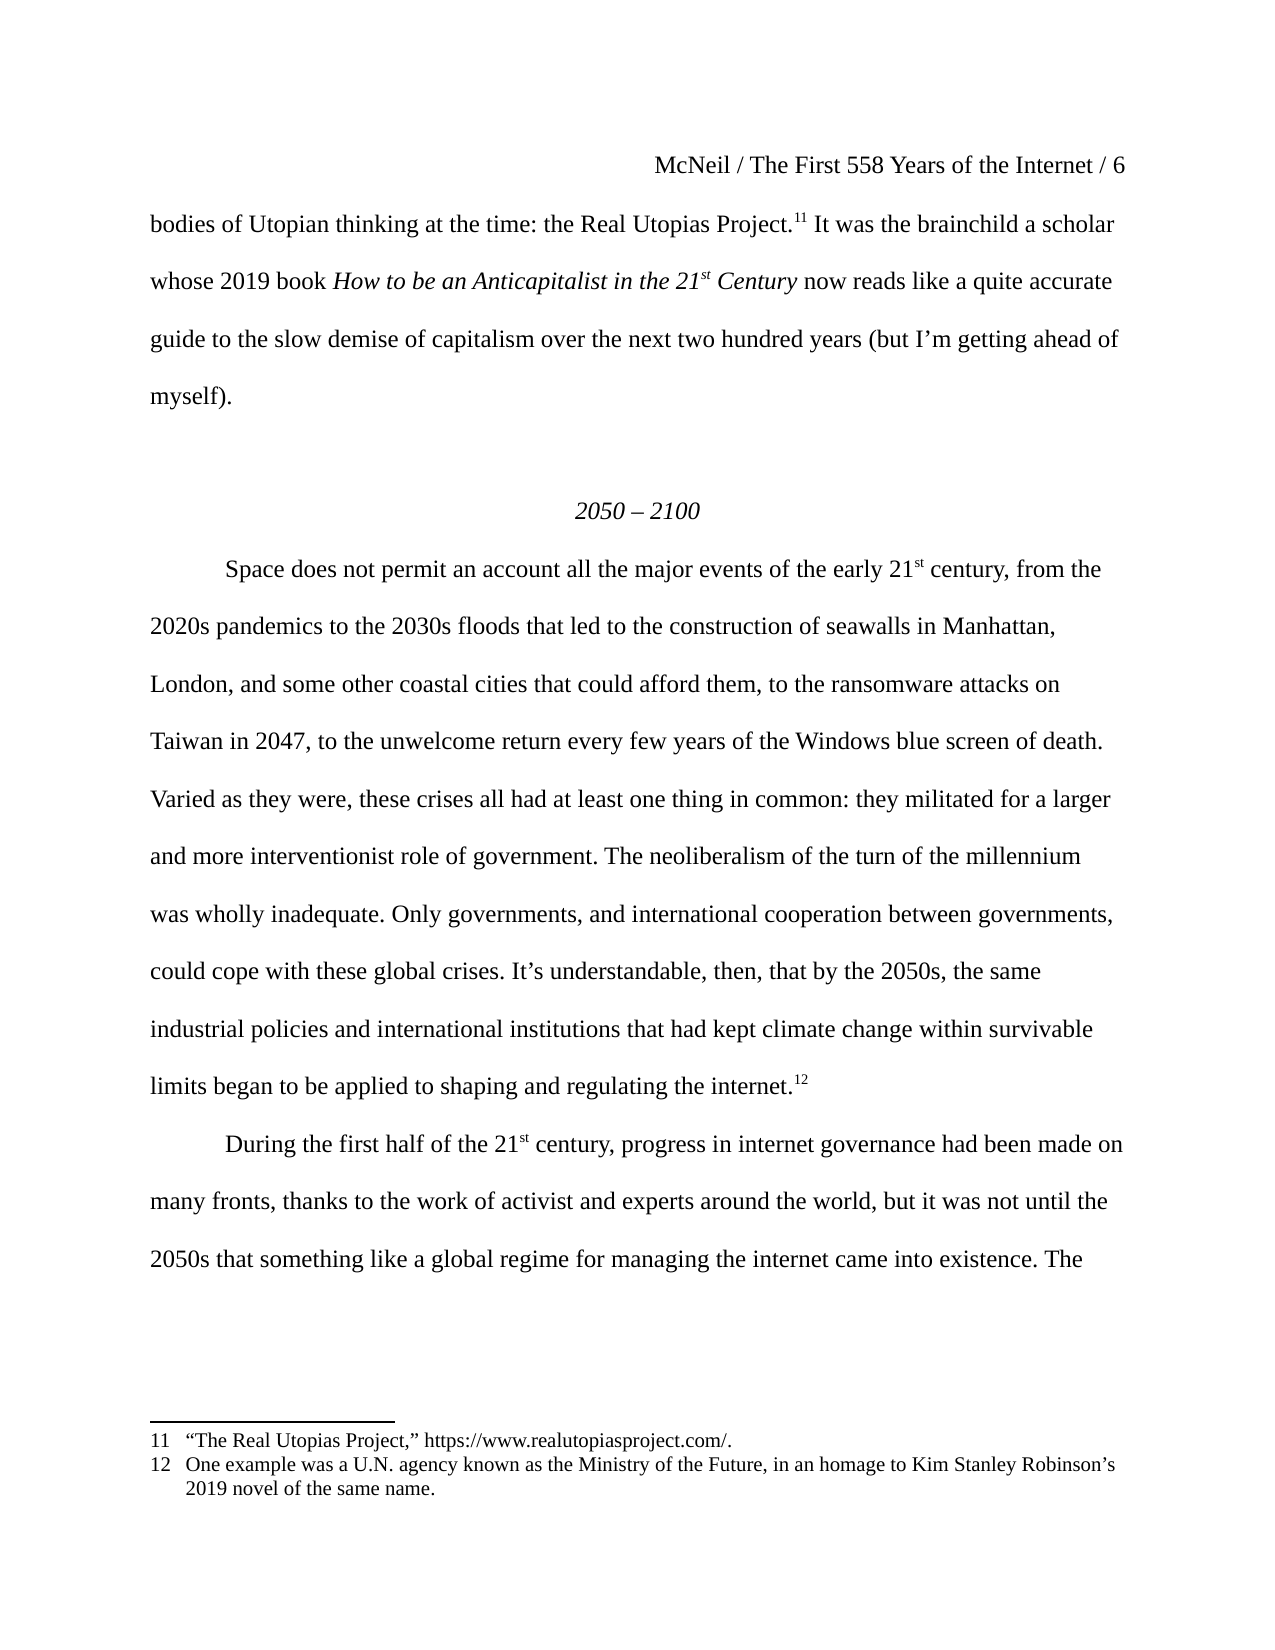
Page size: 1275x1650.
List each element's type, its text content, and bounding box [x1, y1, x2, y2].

subtitle 2050 – 2100 [150, 496, 1125, 525]
text “The Real Utopias Project,” https://www.realutopiasproject.com/. [150, 1428, 1125, 1452]
text One example was a U.N. agency known as the Ministry of the Future, in an homage to Kim Stanley Robinson’s 2019 novel of the same name. [150, 1452, 1125, 1500]
text bodies of Utopian thinking at the time: the Real Utopias Project. It was the brainchild a scholar whose 2019 book How to be an Anticapitalist in the 21st Century now reads like a quite accurate guide to the slow demise of capitalism over the next two hundred years (but I’m getting ahead of myself). [150, 209, 1125, 410]
text Space does not permit an account all the major events of the early 21st century, from the 2020s pandemics to the 2030s floods that led to the construction of seawalls in Manhattan, London, and some other coastal cities that could afford them, to the ransomware attacks on Taiwan in 2047, to the unwelcome return every few years of the Windows blue screen of death. Varied as they were, these crises all had at least one thing in common: they militated for a larger and more interventionist role of government. The neoliberalism of the turn of the millennium was wholly inadequate. Only governments, and international cooperation between governments, could cope with these global crises. It’s understandable, then, that by the 2050s, the same industrial policies and international institutions that had kept climate change within survivable limits began to be applied to shaping and regulating the internet. [150, 554, 1125, 1100]
text During the first half of the 21st century, progress in internet governance had been made on many fronts, thanks to the work of activist and experts around the world, but it was not until the 2050s that something like a global regime for managing the internet came into existence. The [150, 1129, 1125, 1272]
